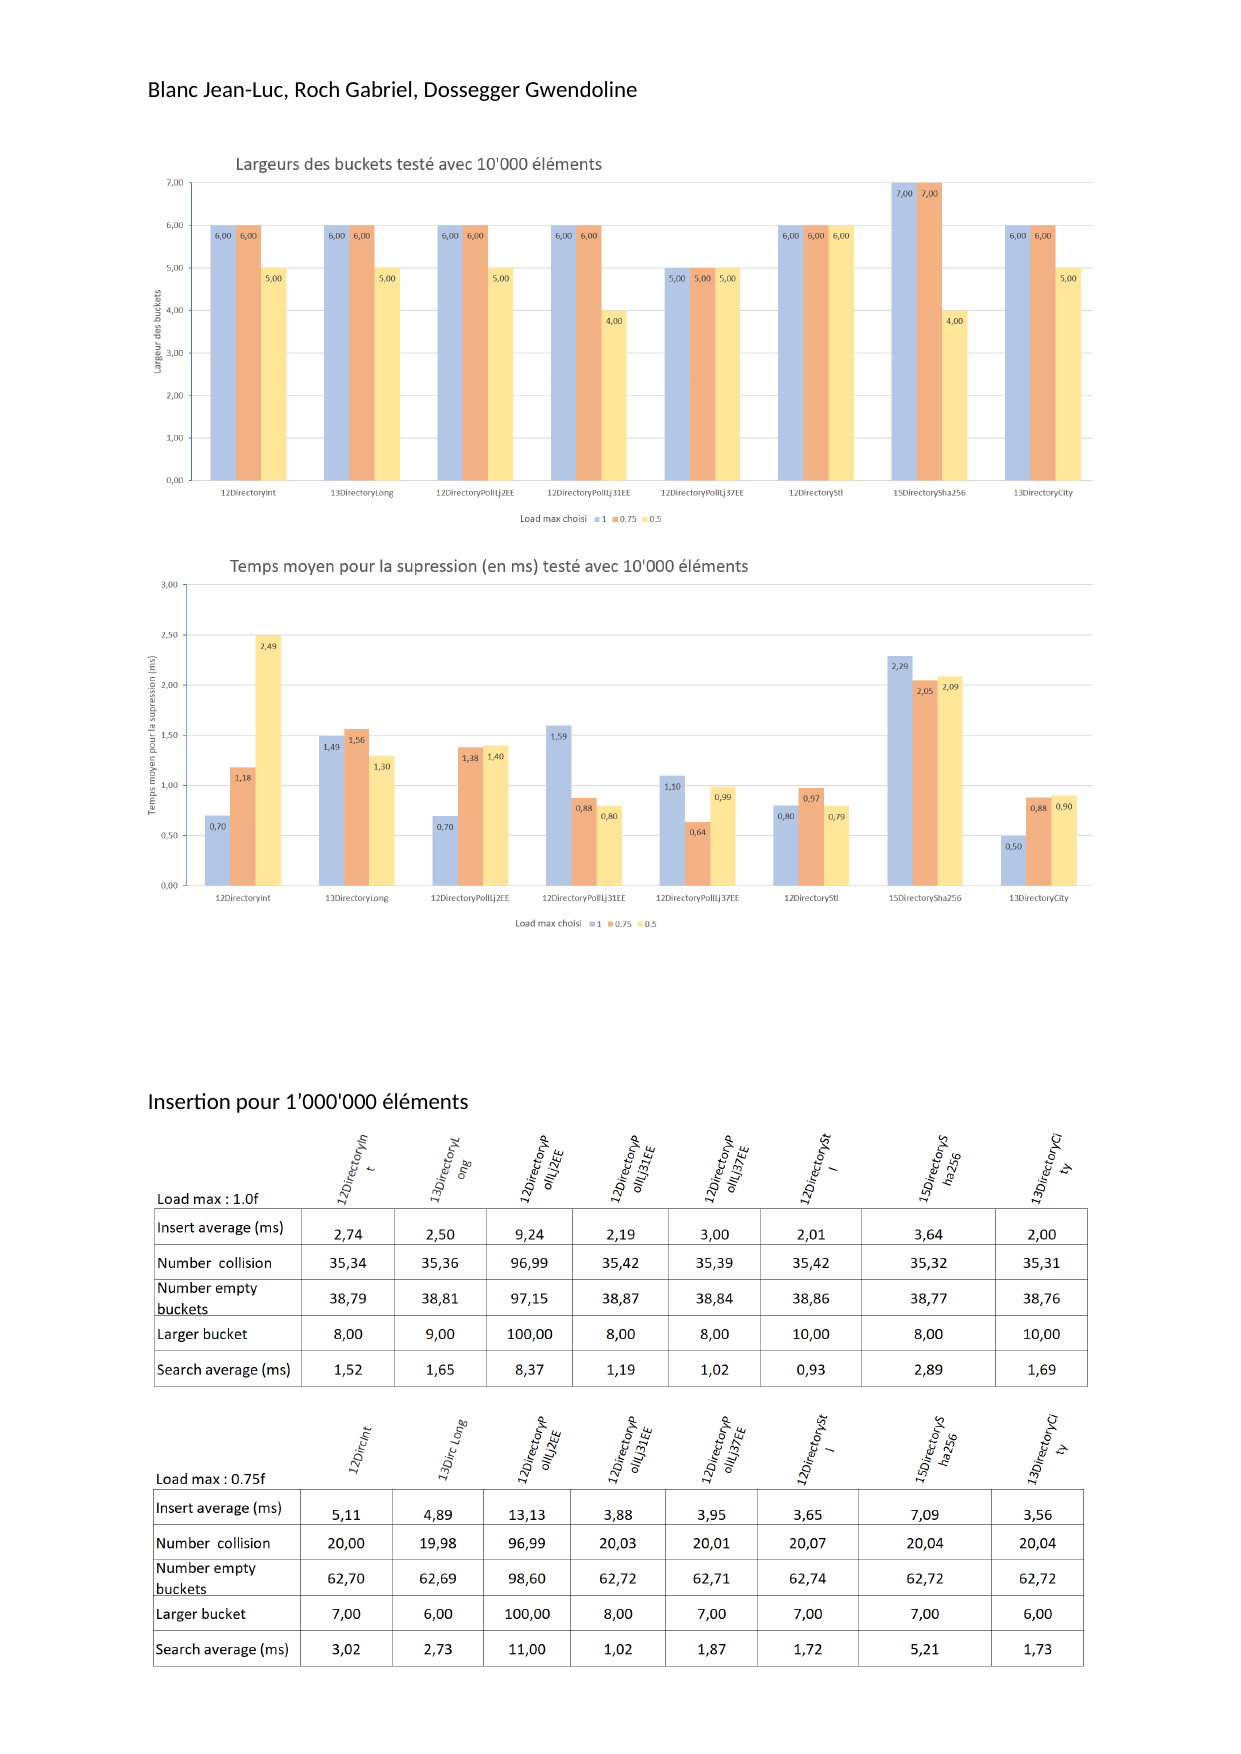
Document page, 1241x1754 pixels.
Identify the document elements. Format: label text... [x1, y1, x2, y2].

text Insertion pour 1’000'000 éléments [148, 1087, 1093, 1115]
